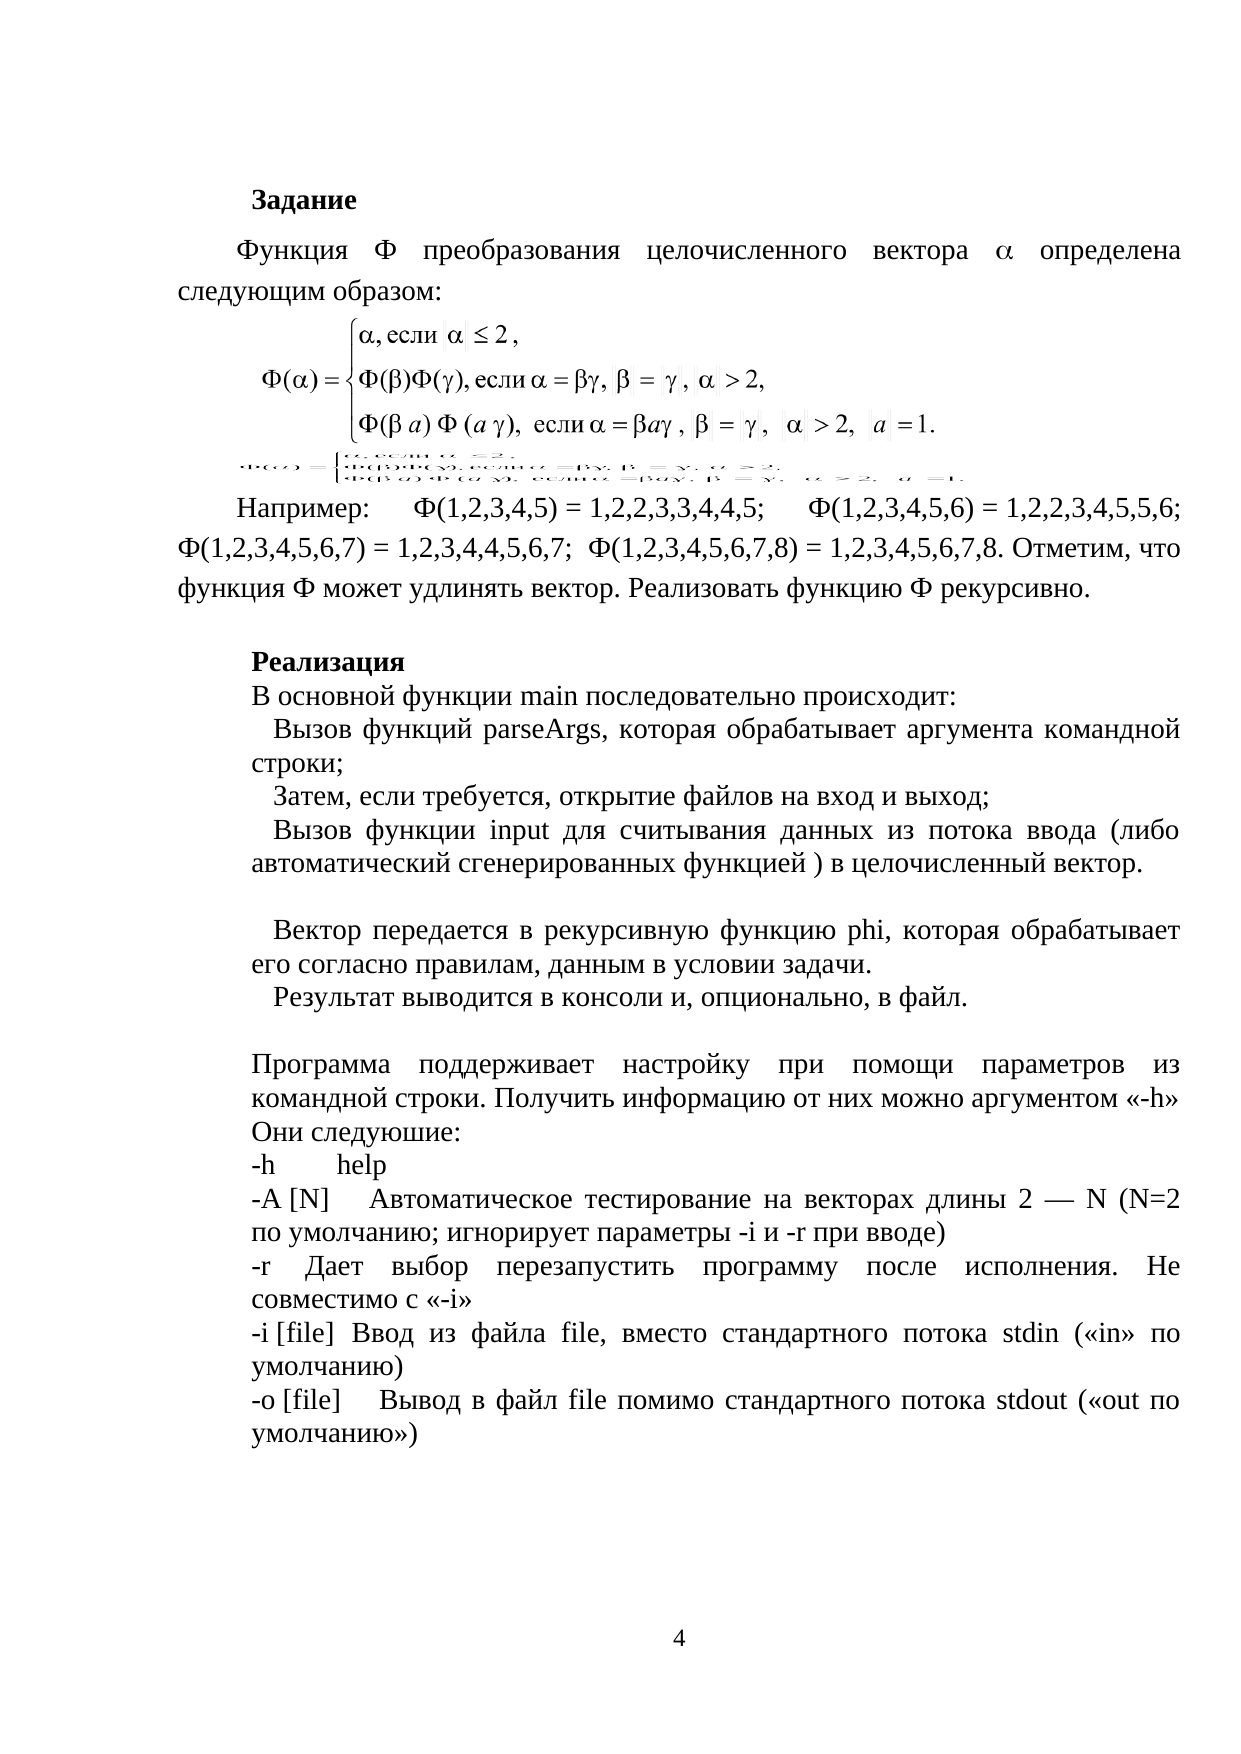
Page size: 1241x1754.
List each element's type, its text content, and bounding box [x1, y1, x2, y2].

text Вызов функции input для считывания данных из потока ввода (либо автоматический сгенерированных функцией ) в целочисленный вектор. [251, 812, 1181, 879]
text Они следуюшие: [251, 1114, 1181, 1147]
text Задание [177, 182, 1181, 216]
text Функция Ф преобразования целочисленного вектора  определена следующим образом: [177, 232, 1181, 306]
text Результат выводится в консоли и, опционально, в файл. [251, 979, 1181, 1013]
text -r Дает выбор перезапустить программу после исполнения. Не совместимо с «-i» [251, 1248, 1181, 1315]
text Вызов функций parseArgs, которая обрабатывает аргумента командной строки; [251, 711, 1181, 778]
text Например: Ф(1,2,3,4,5) = 1,2,2,3,3,4,4,5; Ф(1,2,3,4,5,6) = 1,2,2,3,4,5,5,6; Ф(1,2,3,4,5,6,7) = 1,2,3,4,4,5,6,7; Ф(1,2,3,4,5,6,7,8) = 1,2,3,4,5,6,7,8. Отметим, что функция Ф может удлинять вектор. Реализовать функцию Ф рекурсивно. [177, 490, 1181, 604]
text Реализация [177, 644, 1181, 678]
text -o [file] Вывод в файл file помимо стандартного потока stdout («out по умолчанию») [251, 1382, 1181, 1449]
text -i [file] Ввод из файла file, вместо стандартного потока stdin («in» по умолчанию) [251, 1315, 1181, 1382]
text В основной функции main последовательно происходит: [251, 678, 1181, 711]
text Затем, если требуется, открытие файлов на вход и выход; [251, 778, 1181, 812]
text -A [N] Автоматическое тестирование на векторах длины 2 — N (N=2 по умолчанию; игнорирует параметры -i и -r при вводе) [251, 1181, 1181, 1248]
text Вектор передается в рекурсивную функцию phi, которая обрабатывает его согласно правилам, данным в условии задачи. [251, 912, 1181, 979]
picture [241, 308, 960, 451]
text Программа поддерживает настройку при помощи параметров из командной строки. Получить информацию от них можно аргументом «-h» [251, 1047, 1181, 1114]
text -h help [251, 1147, 1181, 1181]
